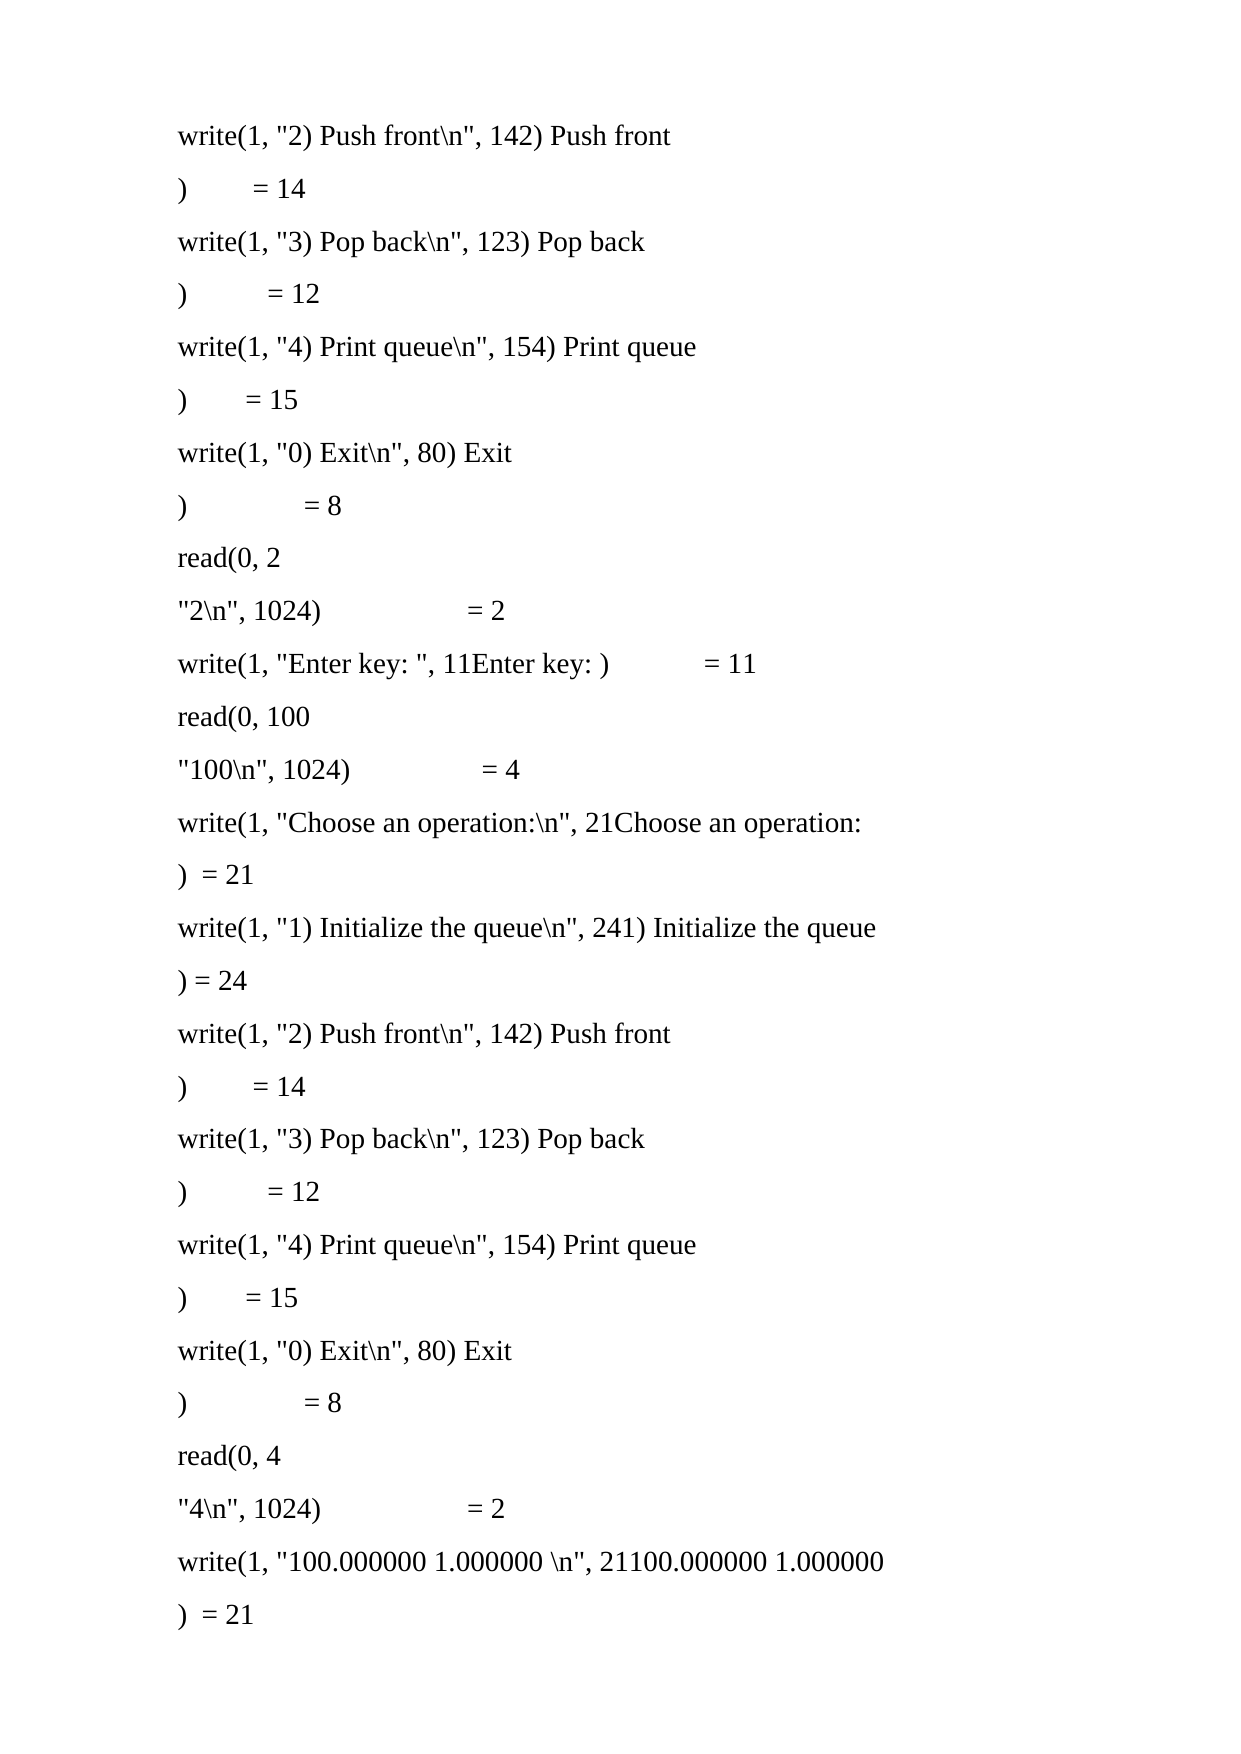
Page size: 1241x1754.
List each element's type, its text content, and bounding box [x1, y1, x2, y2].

text ) = 8 [177, 488, 1152, 521]
text write(1, "100.000000 1.000000 \n", 21100.000000 1.000000 [177, 1544, 1152, 1578]
text write(1, "0) Exit\n", 80) Exit [177, 435, 1152, 468]
text write(1, "Enter key: ", 11Enter key: ) = 11 [177, 646, 1152, 680]
text ) = 21 [177, 857, 1152, 891]
text write(1, "2) Push front\n", 142) Push front [177, 118, 1152, 152]
text ) = 21 [177, 1597, 1152, 1630]
text "4\n", 1024) = 2 [177, 1491, 1152, 1525]
text write(1, "4) Print queue\n", 154) Print queue [177, 329, 1152, 363]
text write(1, "4) Print queue\n", 154) Print queue [177, 1227, 1152, 1261]
text read(0, 2 [177, 541, 1152, 574]
text ) = 8 [177, 1386, 1152, 1419]
text ) = 15 [177, 382, 1152, 416]
text write(1, "1) Initialize the queue\n", 241) Initialize the queue [177, 910, 1152, 944]
text ) = 24 [177, 963, 1152, 997]
text write(1, "0) Exit\n", 80) Exit [177, 1333, 1152, 1366]
text write(1, "3) Pop back\n", 123) Pop back [177, 224, 1152, 257]
text ) = 14 [177, 171, 1152, 204]
text write(1, "2) Push front\n", 142) Push front [177, 1016, 1152, 1049]
text ) = 12 [177, 1174, 1152, 1208]
text "2\n", 1024) = 2 [177, 593, 1152, 627]
text ) = 15 [177, 1280, 1152, 1313]
text ) = 12 [177, 277, 1152, 310]
text ) = 14 [177, 1069, 1152, 1102]
text read(0, 4 [177, 1438, 1152, 1472]
text write(1, "3) Pop back\n", 123) Pop back [177, 1122, 1152, 1155]
text read(0, 100 [177, 699, 1152, 733]
text "100\n", 1024) = 4 [177, 752, 1152, 785]
text write(1, "Choose an operation:\n", 21Choose an operation: [177, 805, 1152, 838]
